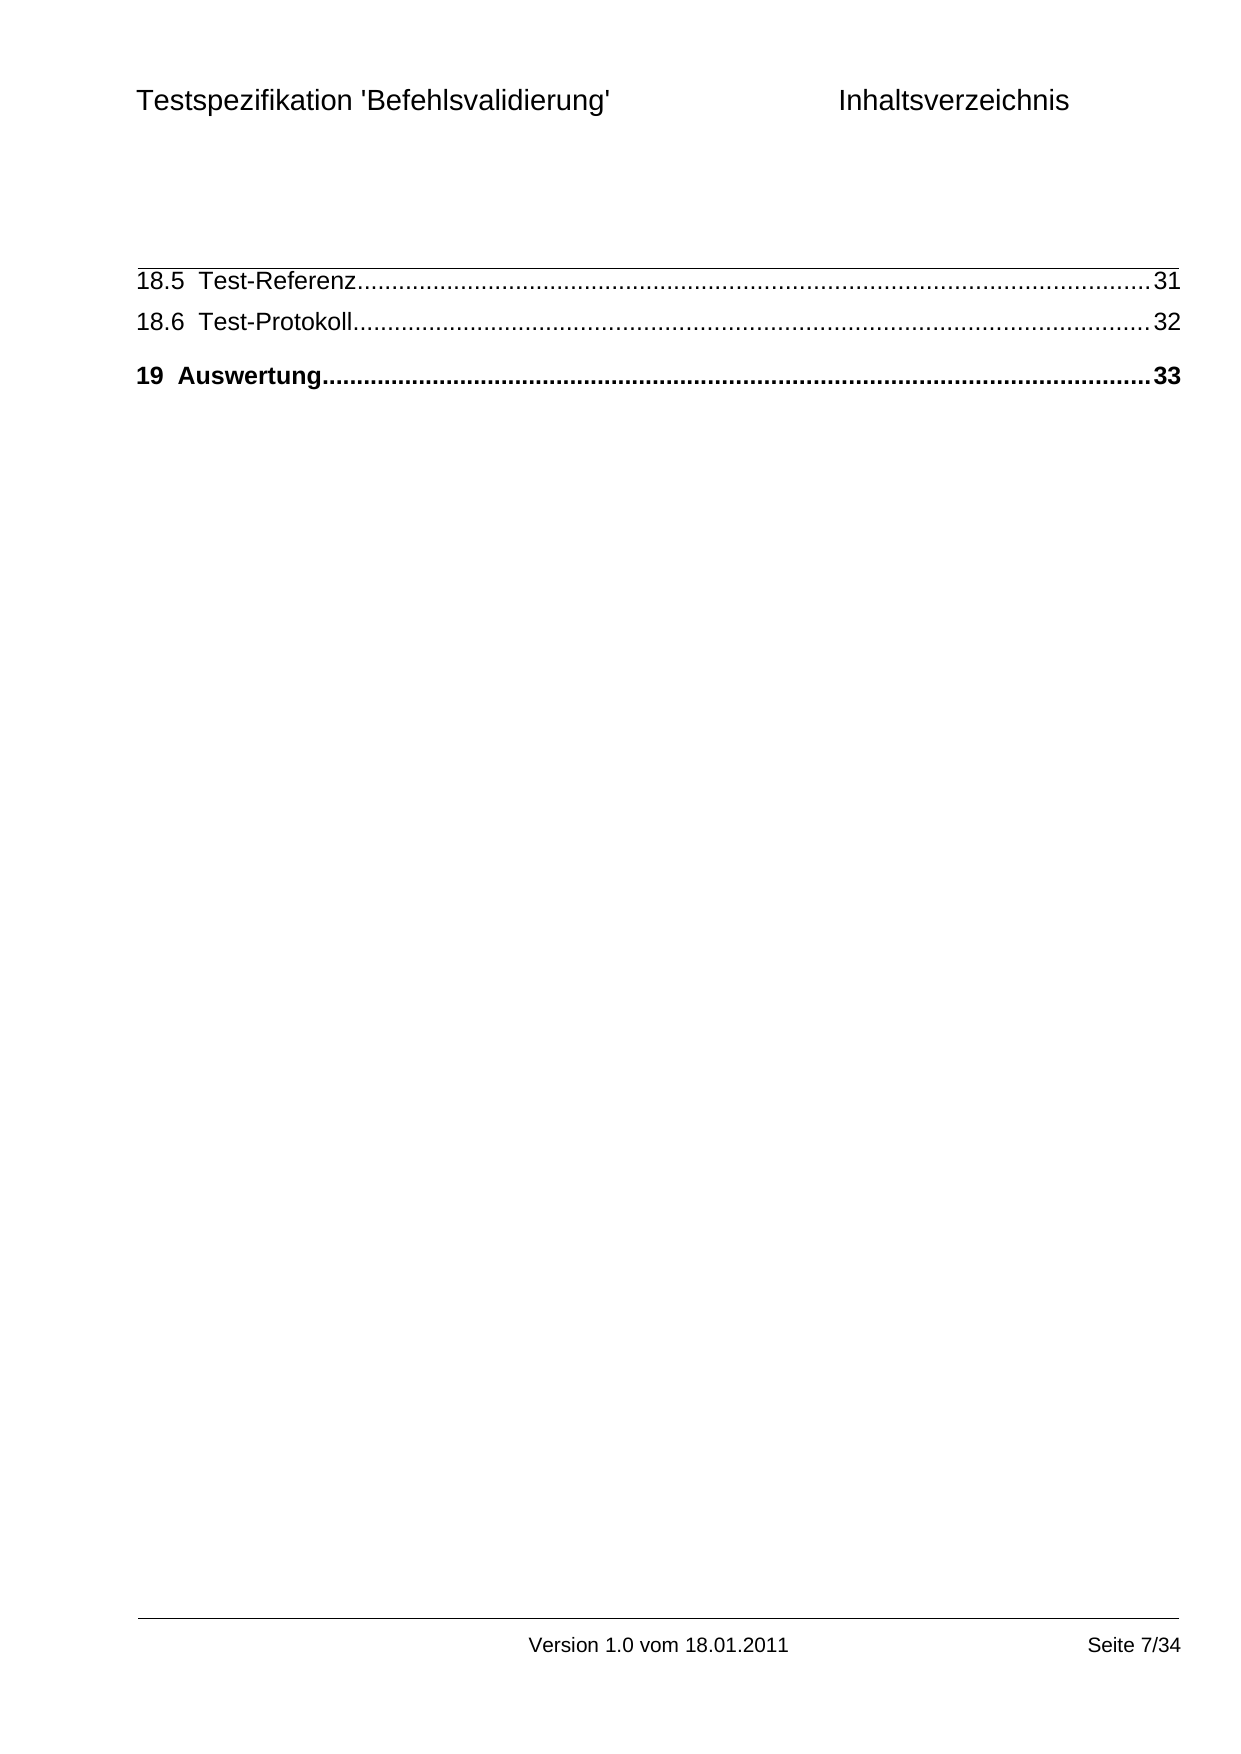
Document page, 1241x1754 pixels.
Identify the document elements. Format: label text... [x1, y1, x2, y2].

text 18.5 Test-Referenz 31 [136, 289, 1181, 294]
text 19 Auswertung 33 [136, 361, 1181, 389]
text 18.6 Test-Protokoll 32 [136, 307, 1181, 336]
